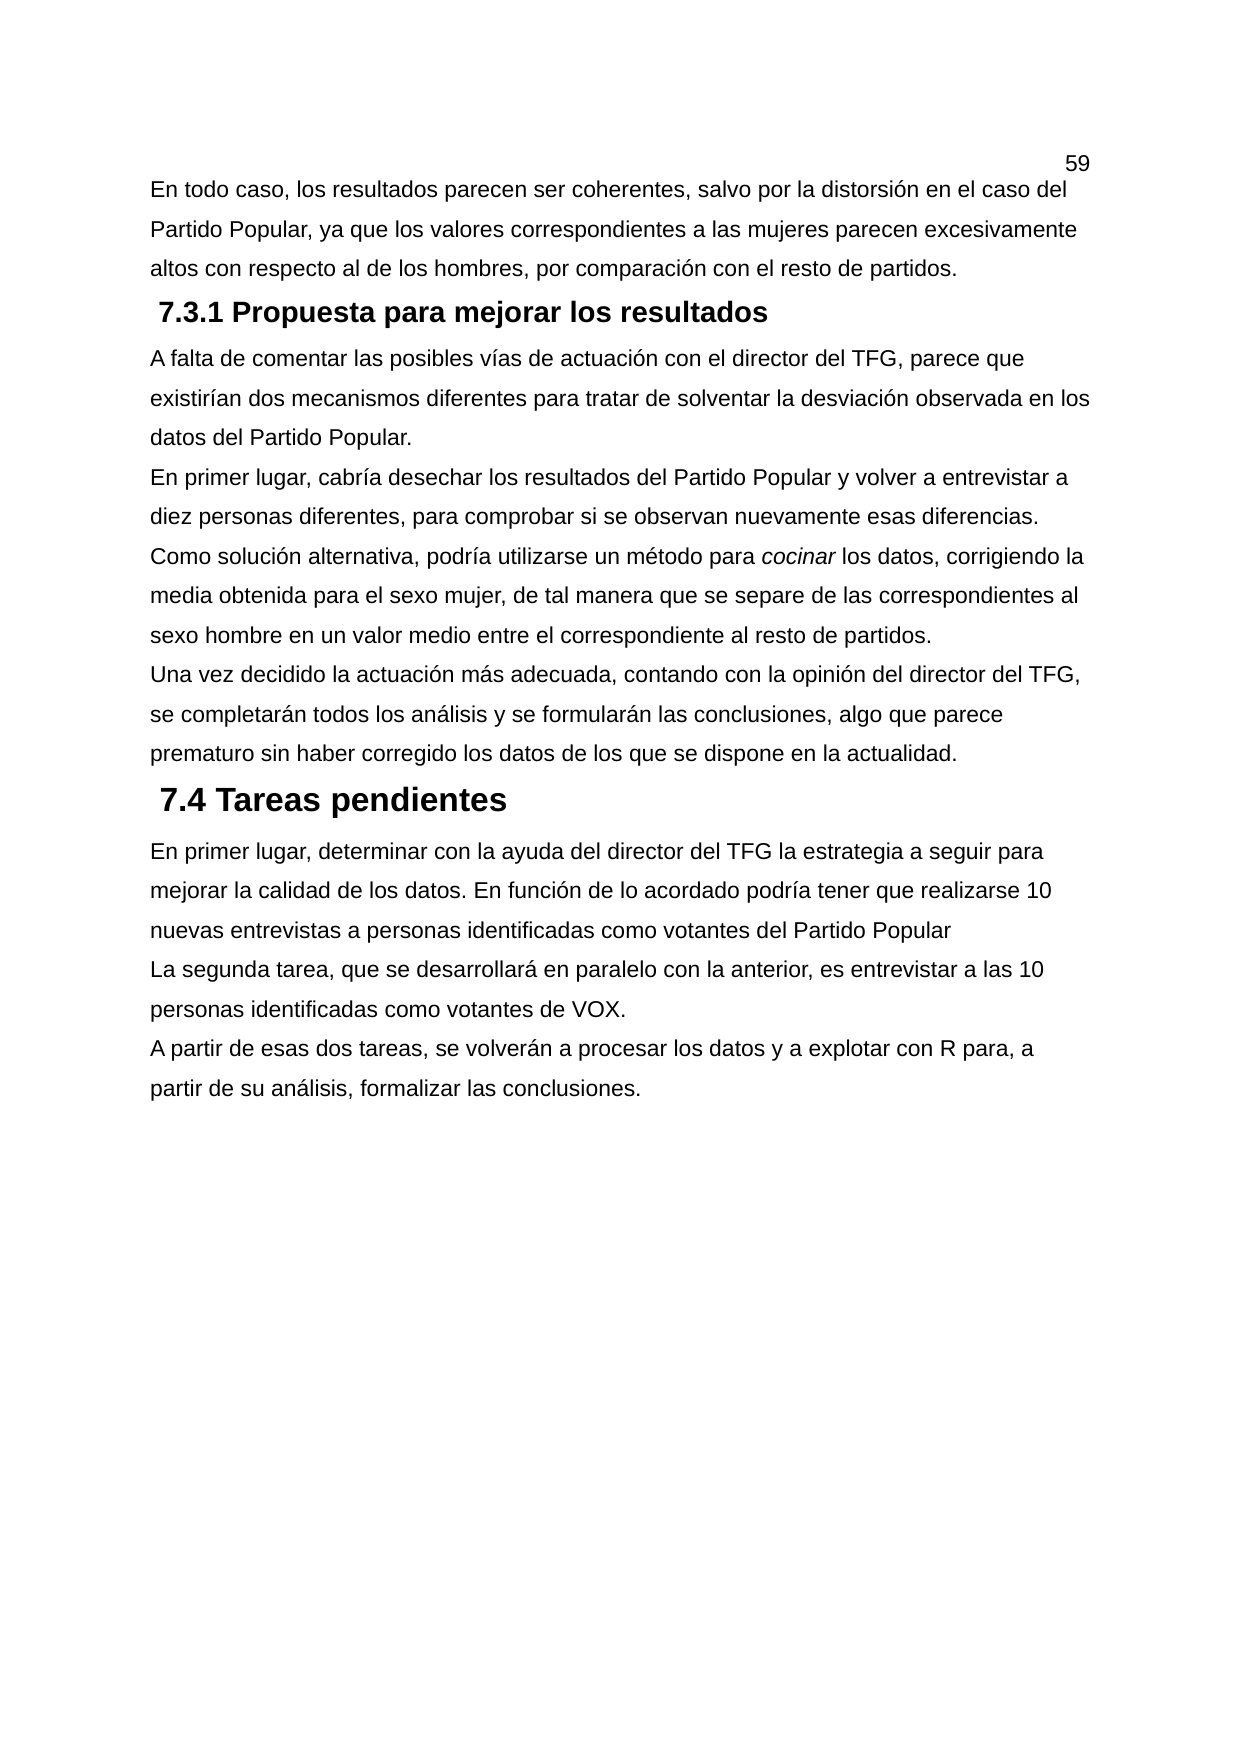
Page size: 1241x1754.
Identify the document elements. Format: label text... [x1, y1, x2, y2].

text Como solución alternativa, podría utilizarse un método para cocinar los datos, corrigiendo la media obtenida para el sexo mujer, de tal manera que se separe de las correspondientes al sexo hombre en un valor medio entre el correspondiente al resto de partidos. [150, 543, 1090, 648]
subtitle Tareas pendientes [147, 777, 1093, 818]
text En todo caso, los resultados parecen ser coherentes, salvo por la distorsión en el caso del Partido Popular, ya que los valores correspondientes a las mujeres parecen excesivamente altos con respecto al de los hombres, por comparación con el resto de partidos. [150, 176, 1090, 282]
subtitle Propuesta para mejorar los resultados [150, 295, 1090, 328]
text En primer lugar, cabría desechar los resultados del Partido Popular y volver a entrevistar a diez personas diferentes, para comprobar si se observan nuevamente esas diferencias. [150, 464, 1090, 530]
text A falta de comentar las posibles vías de actuación con el director del TFG, parece que existirían dos mecanismos diferentes para tratar de solventar la desviación observada en los datos del Partido Popular. [150, 345, 1090, 451]
text Una vez decidido la actuación más adecuada, contando con la opinión del director del TFG, se completarán todos los análisis y se formularán las conclusiones, algo que parece prematuro sin haber corregido los datos de los que se dispone en la actualidad. [150, 661, 1090, 767]
text En primer lugar, determinar con la ayuda del director del TFG la estrategia a seguir para mejorar la calidad de los datos. En función de lo acordado podría tener que realizarse 10 nuevas entrevistas a personas identificadas como votantes del Partido Popular [150, 838, 1090, 943]
text La segunda tarea, que se desarrollará en paralelo con la anterior, es entrevistar a las 10 personas identificadas como votantes de VOX. [150, 956, 1090, 1022]
text A partir de esas dos tareas, se volverán a procesar los datos y a explotar con R para, a partir de su análisis, formalizar las conclusiones. [150, 1035, 1090, 1101]
